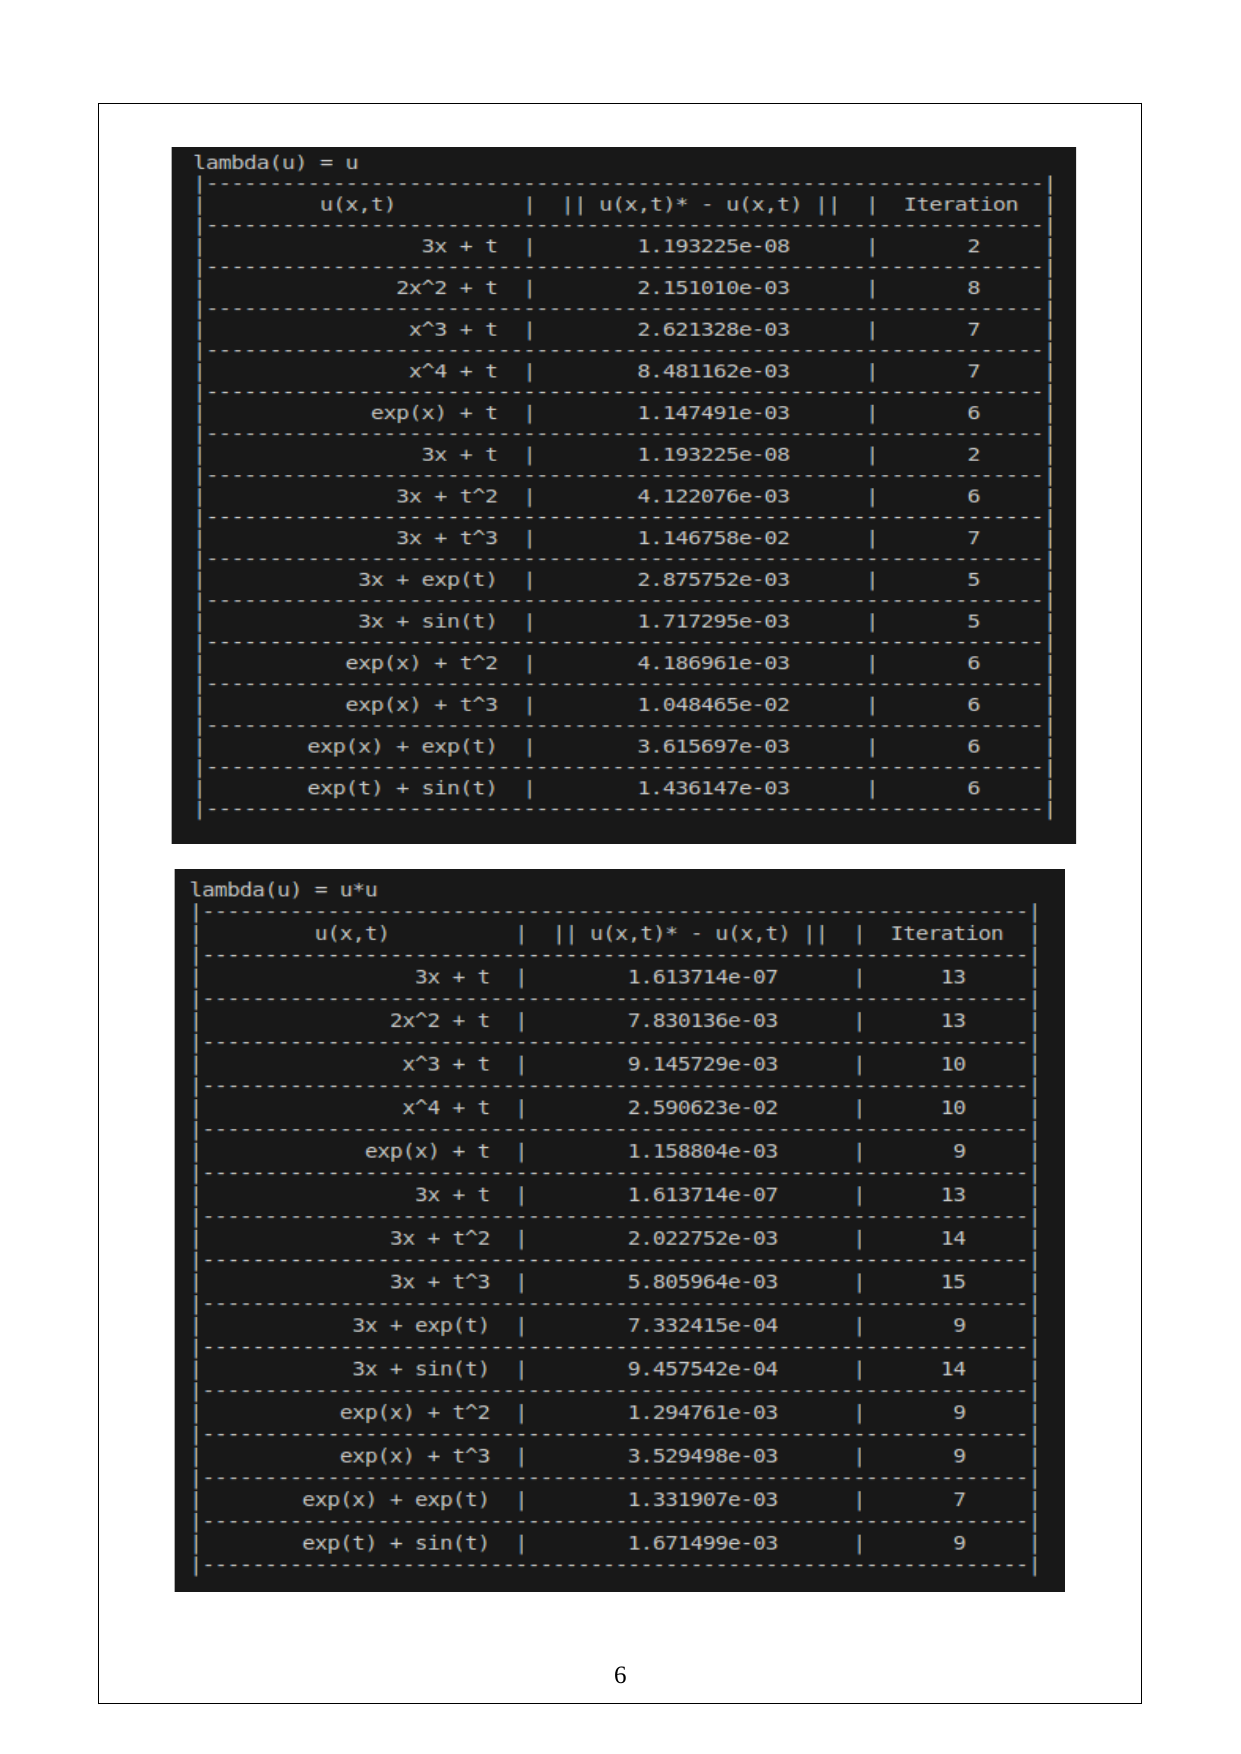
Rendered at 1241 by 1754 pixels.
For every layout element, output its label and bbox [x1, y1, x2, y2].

picture [171, 147, 1077, 844]
picture [174, 869, 1065, 1592]
